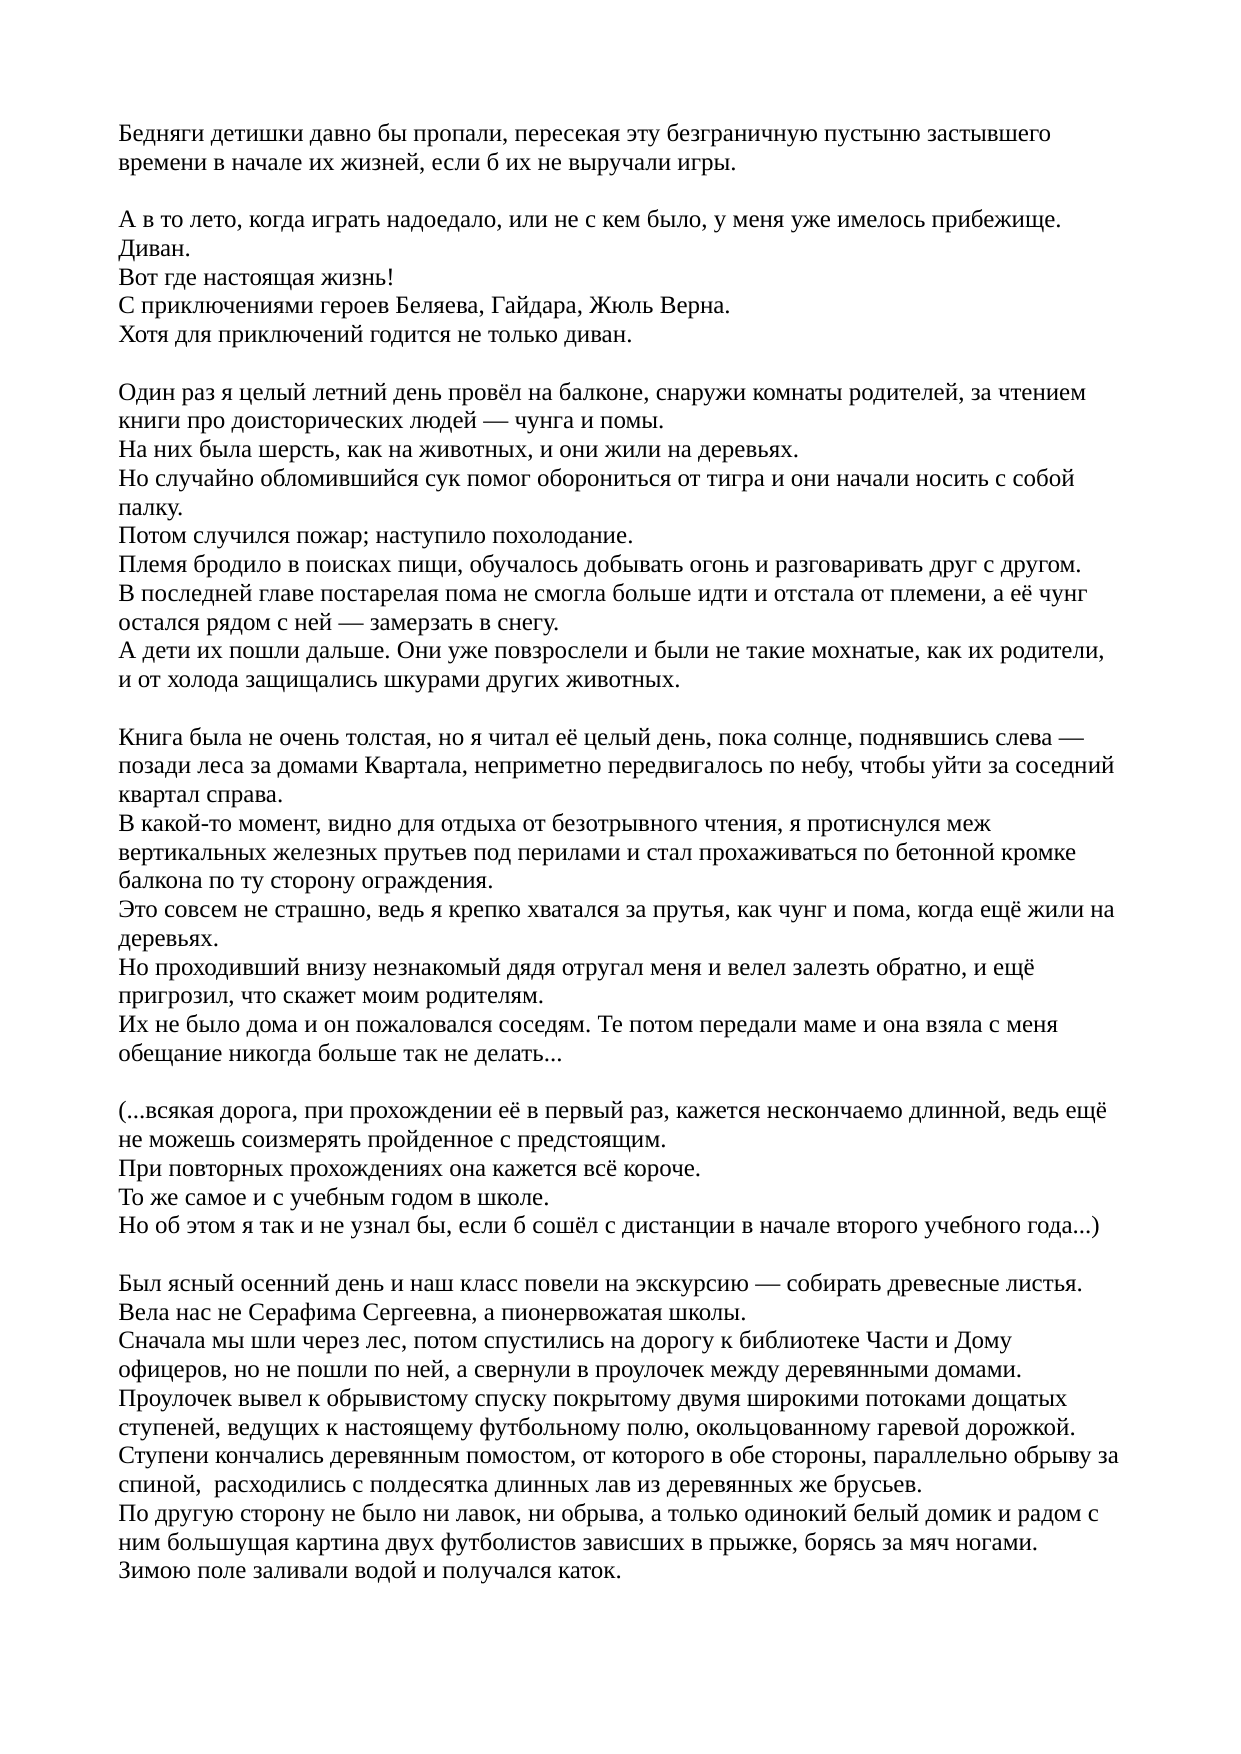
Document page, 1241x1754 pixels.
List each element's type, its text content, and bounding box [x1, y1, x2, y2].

text Сначала мы шли через лес, потом спустились на дорогу к библиотеке Части и Дому офицеров, но не пошли по ней, а свернули в проулочек между деревянными домами. [118, 1326, 1122, 1383]
text А дети их пошли дальше. Они уже повзрослели и были не такие мохнатые, как их родители, и от холода защищались шкурами других животных. [118, 636, 1122, 693]
text Хотя для приключений годится не только диван. [118, 319, 1122, 348]
text Их не было дома и он пожаловался соседям. Те потом передали маме и она взяла с меня обещание никогда больше так не делать... [118, 1009, 1122, 1067]
text Но случайно обломившийся сук помог оборониться от тигра и они начали носить с собой палку. [118, 463, 1122, 521]
text А в то лето, когда играть надоедало, или не с кем было, у меня уже имелось прибежище. [118, 204, 1122, 233]
text (...всякая дорога, при прохождении её в первый раз, кажется нескончаемо длинной, ведь ещё не можешь соизмерять пройденное с предстоящим. [118, 1096, 1122, 1153]
text Племя бродило в поисках пищи, обучалось добывать огонь и разговаривать друг с другом. [118, 549, 1122, 578]
text На них была шерсть, как на животных, и они жили на деревьях. [118, 434, 1122, 463]
text Потом случился пожар; наступило похолодание. [118, 521, 1122, 549]
text В какой-то момент, видно для отдыха от безотрывного чтения, я протиснулся меж вертикальных железных прутьев под перилами и стал прохаживаться по бетонной кромке балкона по ту сторону ограждения. [118, 808, 1122, 894]
text Бедняги детишки давно бы пропали, пересекая эту безграничную пустыню застывшего времени в начале их жизней, если б их не выручали игры. [118, 118, 1122, 176]
text То же самое и с учебным годом в школе. [118, 1182, 1122, 1211]
text Диван. [118, 233, 1122, 262]
text Был ясный осенний день и наш класс повели на экскурсию — собирать древесные листья. [118, 1268, 1122, 1297]
text С приключениями героев Беляева, Гайдара, Жюль Верна. [118, 291, 1122, 319]
text Но проходивший внизу незнакомый дядя отругал меня и велел залезть обратно, и ещё пригрозил, что скажет моим родителям. [118, 952, 1122, 1009]
text Это совсем не страшно, ведь я крепко хватался за прутья, как чунг и пома, когда ещё жили на деревьях. [118, 894, 1122, 952]
text Зимою поле заливали водой и получался каток. [118, 1556, 1122, 1584]
text Вот где настоящая жизнь! [118, 262, 1122, 291]
text По другую сторону не было ни лавок, ни обрыва, а только одинокий белый домик и радом с ним большущая картина двух футболистов зависших в прыжке, борясь за мяч ногами. [118, 1498, 1122, 1556]
text Но об этом я так и не узнал бы, если б сошёл с дистанции в начале второго учебного года...) [118, 1211, 1122, 1239]
text Вела нас не Серафима Сергеевна, а пионервожатая школы. [118, 1297, 1122, 1326]
text В последней главе постарелая пома не смогла больше идти и отстала от племени, а её чунг остался рядом с ней — замерзать в снегу. [118, 578, 1122, 636]
text Книга была не очень толстая, но я читал её целый день, пока солнце, поднявшись слева — позади леса за домами Квартала, неприметно передвигалось по небу, чтобы уйти за соседний квартал справа. [118, 722, 1122, 808]
text Один раз я целый летний день провёл на балконе, снаружи комнаты родителей, за чтением книги про доисторических людей — чунга и помы. [118, 377, 1122, 434]
text Ступени кончались деревянным помостом, от которого в обе стороны, параллельно обрыву за спиной, расходились с полдесятка длинных лав из деревянных же брусьев. [118, 1441, 1122, 1498]
text Проулочек вывел к обрывистому спуску покрытому двумя широкими потоками дощатых ступеней, ведущих к настоящему футбольному полю, окольцованному гаревой дорожкой. [118, 1383, 1122, 1441]
text При повторных прохождениях она кажется всё короче. [118, 1153, 1122, 1182]
